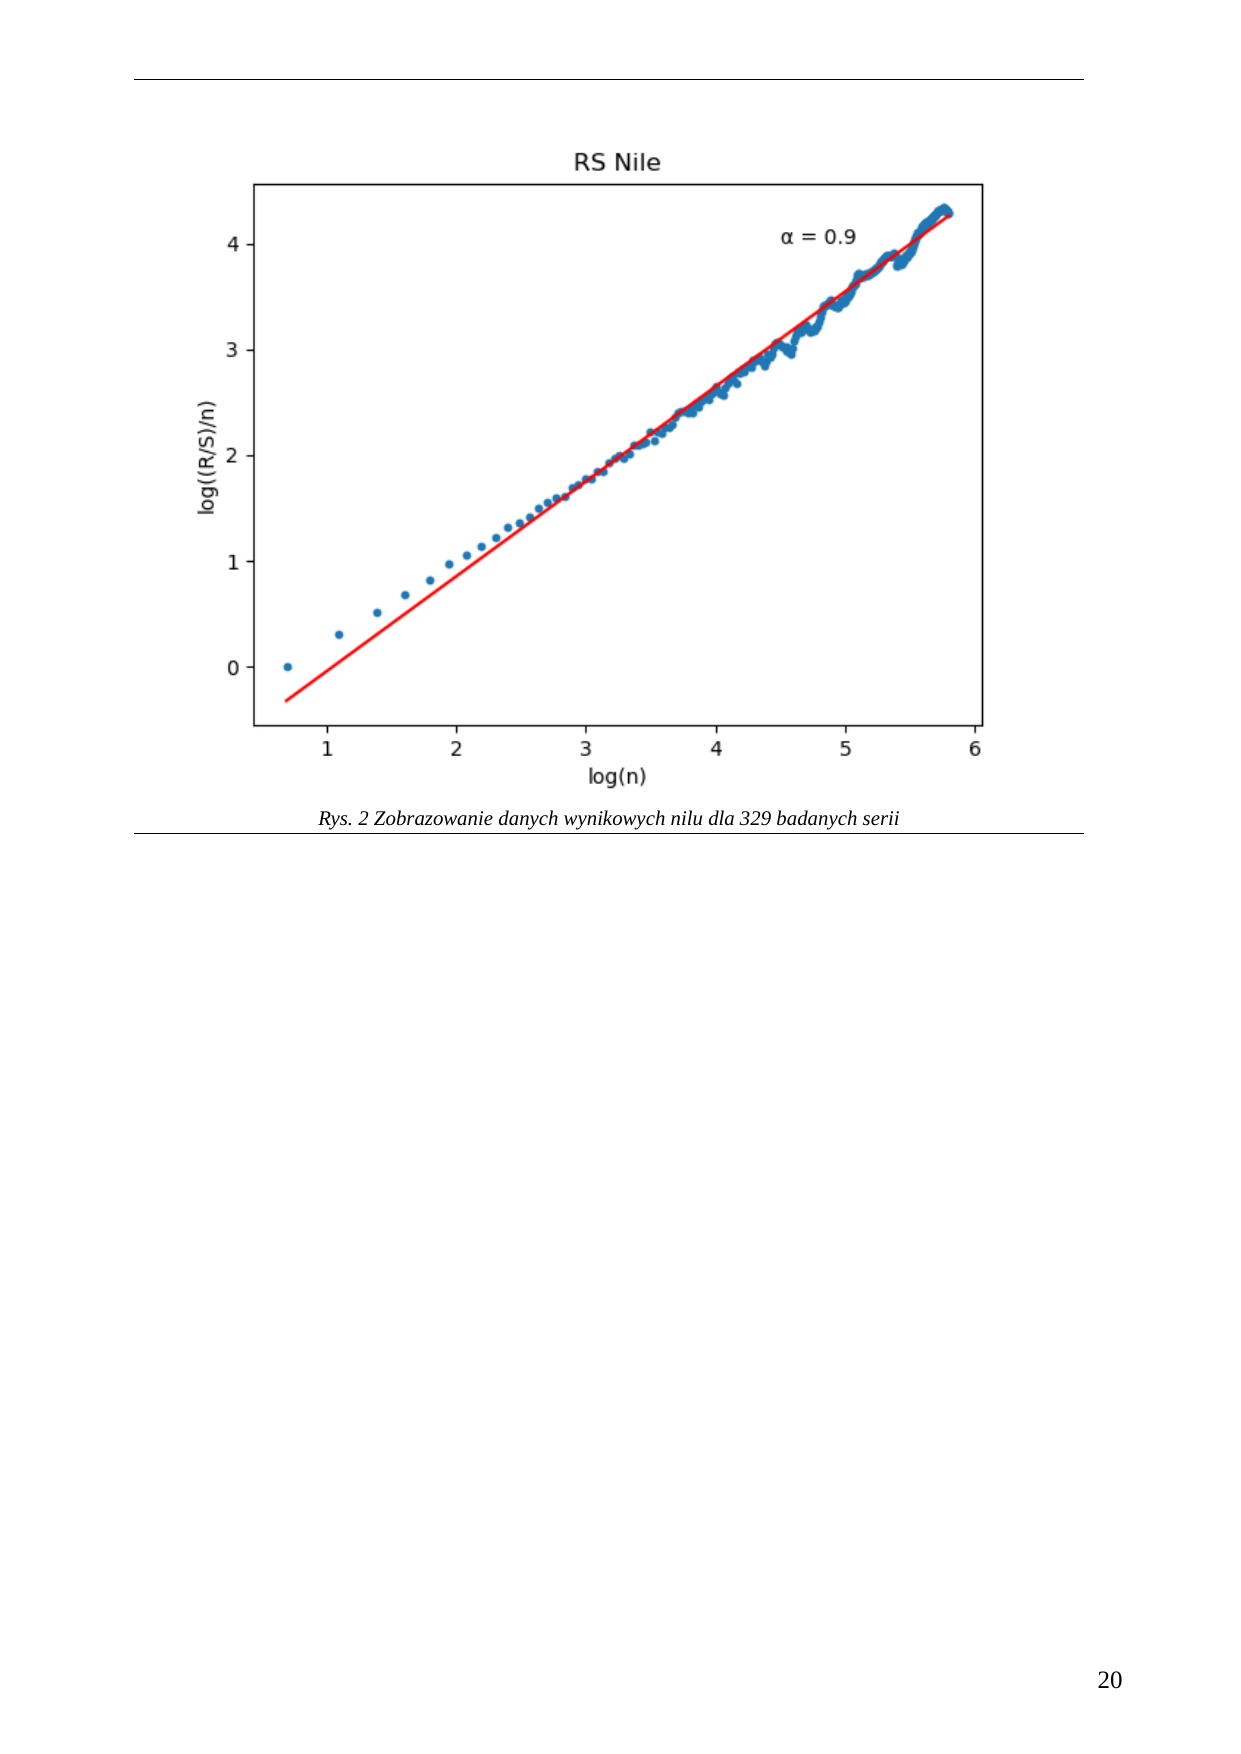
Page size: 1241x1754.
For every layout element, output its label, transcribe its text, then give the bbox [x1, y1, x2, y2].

picture [136, 99, 1076, 803]
text Rys. 2 Zobrazowanie danych wynikowych nilu dla 329 badanych serii [133, 95, 1081, 829]
